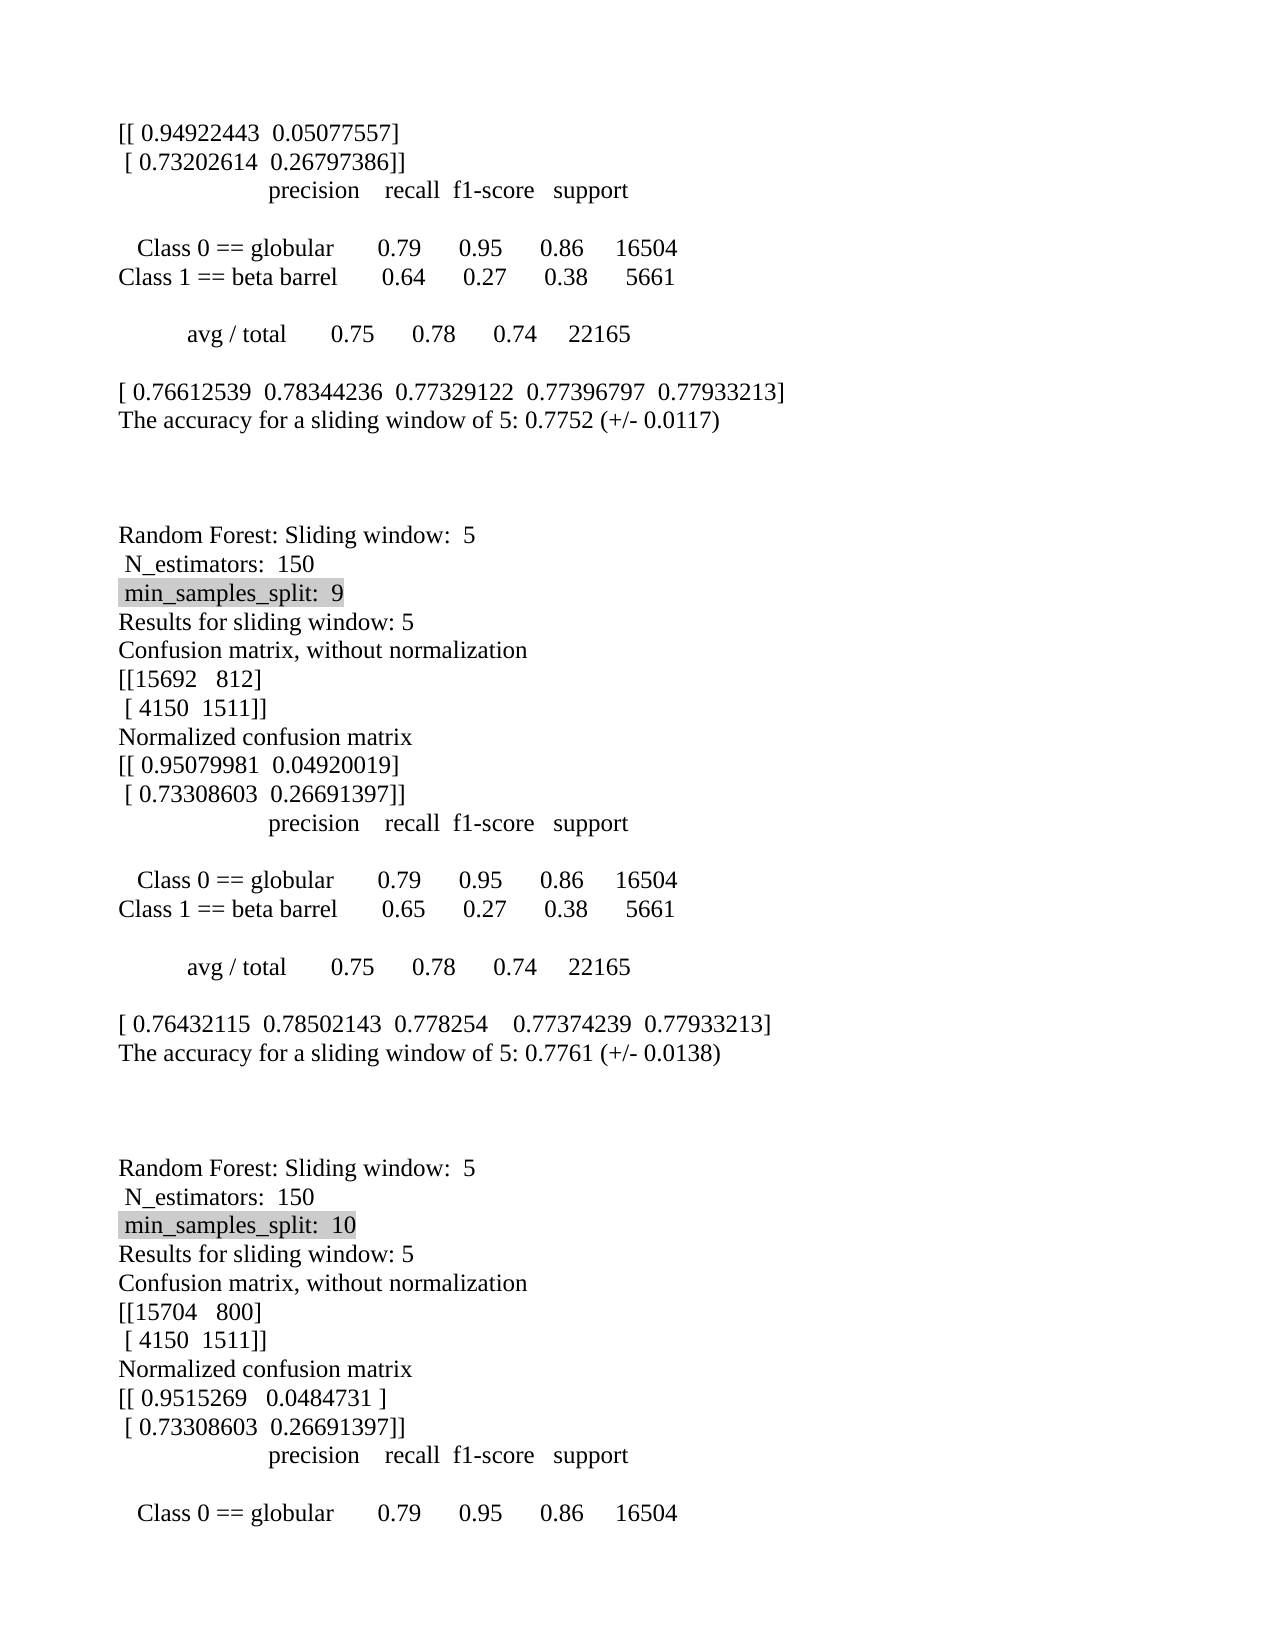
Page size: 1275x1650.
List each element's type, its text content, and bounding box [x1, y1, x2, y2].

text [ 0.73308603 0.26691397]] [118, 779, 1157, 808]
text Normalized confusion matrix [118, 1354, 1157, 1383]
text Class 1 == beta barrel 0.65 0.27 0.38 5661 [118, 894, 1157, 923]
text [[ 0.9515269 0.0484731 ] [118, 1383, 1157, 1412]
text Class 0 == globular 0.79 0.95 0.86 16504 [118, 1498, 1157, 1527]
text Class 1 == beta barrel 0.64 0.27 0.38 5661 [118, 262, 1157, 291]
text [[15704 800] [118, 1297, 1157, 1326]
text avg / total 0.75 0.78 0.74 22165 [118, 952, 1157, 981]
text Random Forest: Sliding window: 5 [118, 1153, 1157, 1182]
text avg / total 0.75 0.78 0.74 22165 [118, 319, 1157, 348]
text precision recall f1-score support [118, 808, 1157, 837]
text min_samples_split: 10 [118, 1211, 1157, 1239]
text The accuracy for a sliding window of 5: 0.7761 (+/- 0.0138) [118, 1038, 1157, 1067]
text Class 0 == globular 0.79 0.95 0.86 16504 [118, 866, 1157, 894]
text Confusion matrix, without normalization [118, 636, 1157, 664]
text Results for sliding window: 5 [118, 1239, 1157, 1268]
text N_estimators: 150 [118, 1182, 1157, 1211]
text [ 0.76432115 0.78502143 0.778254 0.77374239 0.77933213] [118, 1009, 1157, 1038]
text The accuracy for a sliding window of 5: 0.7752 (+/- 0.0117) [118, 406, 1157, 434]
text [ 0.73308603 0.26691397]] [118, 1412, 1157, 1441]
text [[ 0.94922443 0.05077557] [118, 118, 1157, 147]
text Confusion matrix, without normalization [118, 1268, 1157, 1297]
text [ 0.73202614 0.26797386]] [118, 147, 1157, 176]
text precision recall f1-score support [118, 176, 1157, 204]
text Class 0 == globular 0.79 0.95 0.86 16504 [118, 233, 1157, 262]
text [ 4150 1511]] [118, 693, 1157, 722]
text N_estimators: 150 [118, 549, 1157, 578]
text [ 4150 1511]] [118, 1326, 1157, 1354]
text [[15692 812] [118, 664, 1157, 693]
text [ 0.76612539 0.78344236 0.77329122 0.77396797 0.77933213] [118, 377, 1157, 406]
text [[ 0.95079981 0.04920019] [118, 751, 1157, 779]
text Results for sliding window: 5 [118, 607, 1157, 636]
text precision recall f1-score support [118, 1441, 1157, 1469]
text min_samples_split: 9 [118, 578, 1157, 607]
text Random Forest: Sliding window: 5 [118, 521, 1157, 549]
text Normalized confusion matrix [118, 722, 1157, 751]
